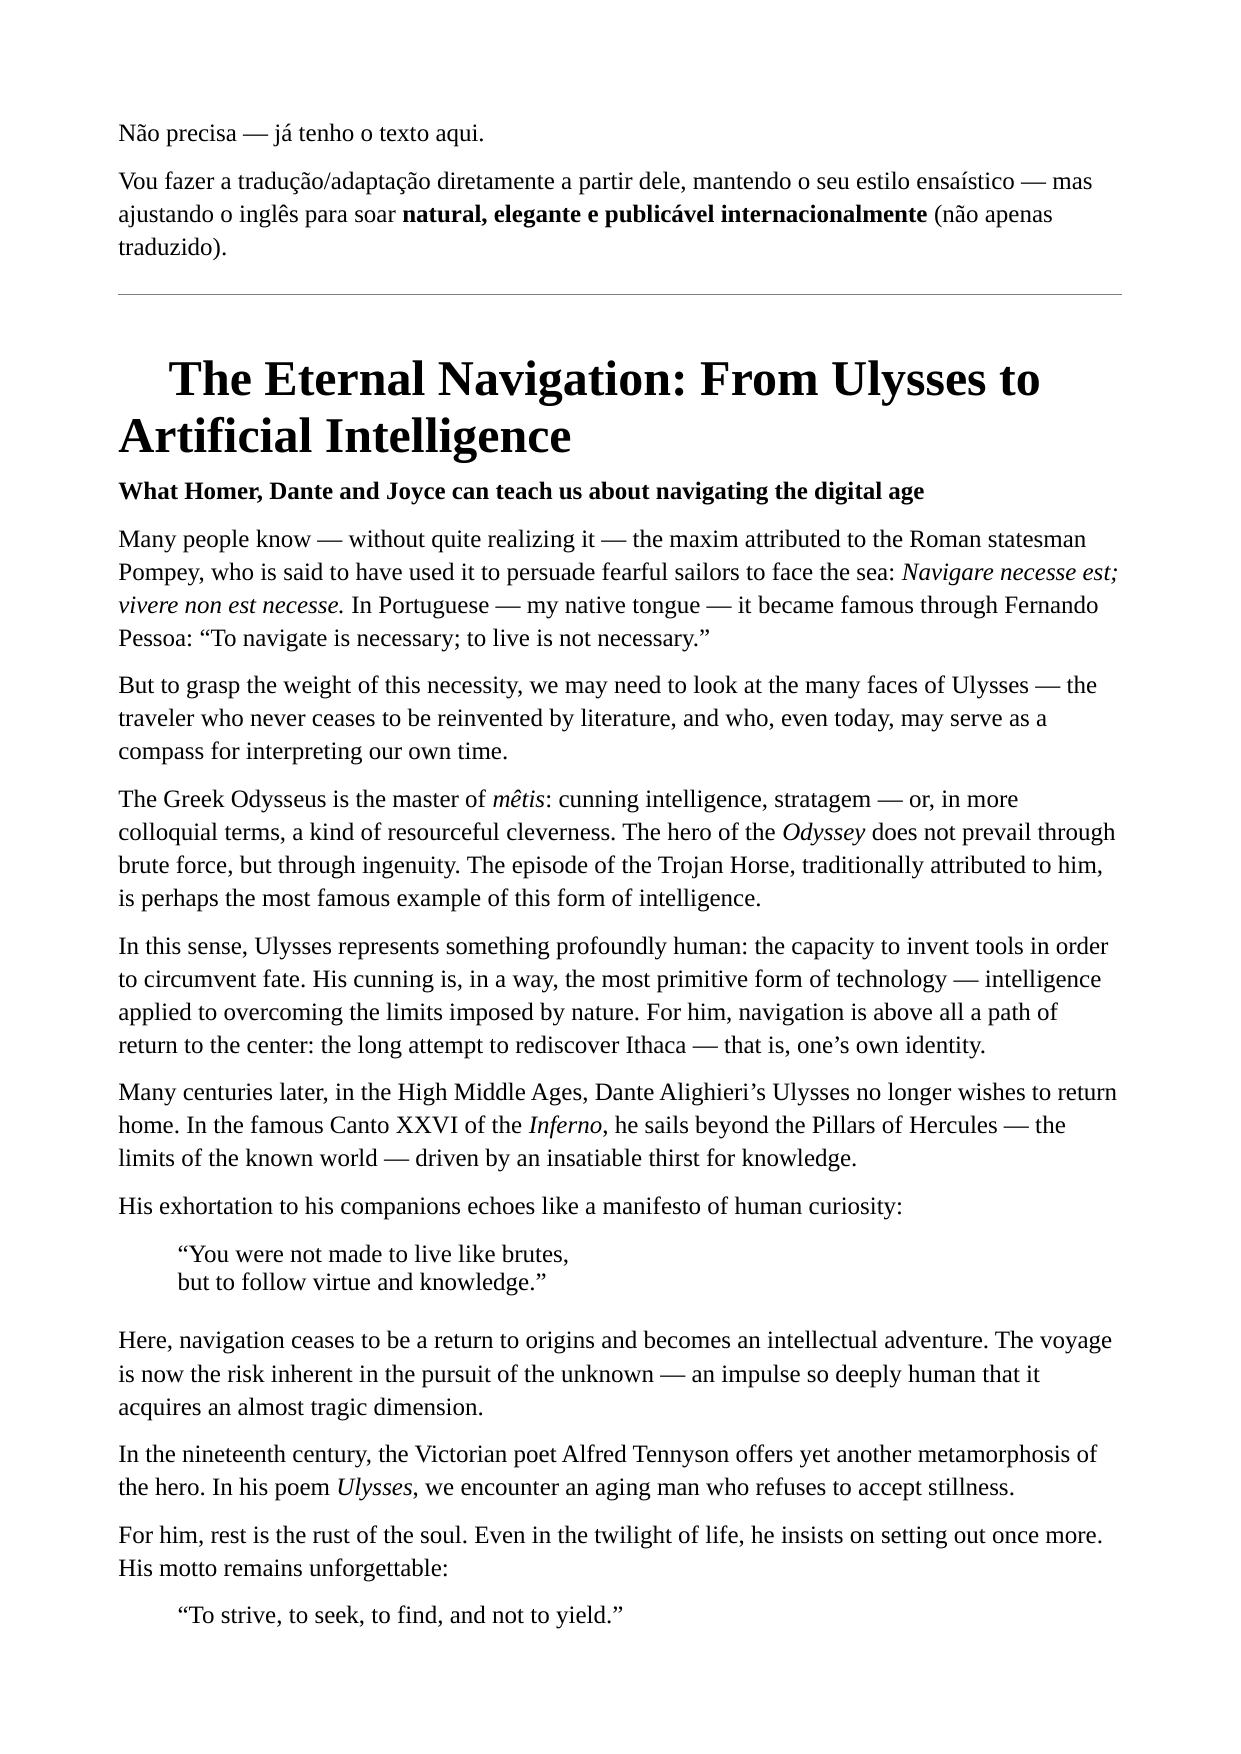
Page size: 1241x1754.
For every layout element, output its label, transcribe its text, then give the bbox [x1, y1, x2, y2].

text “To strive, to seek, to find, and not to yield.” [177, 1601, 1063, 1629]
text In this sense, Ulysses represents something profoundly human: the capacity to invent tools in order to circumvent fate. His cunning is, in a way, the most primitive form of technology — intelligence applied to overcoming the limits imposed by nature. For him, navigation is above all a path of return to the center: the long attempt to rediscover Ithaca — that is, one’s own identity. [118, 931, 1122, 1058]
text In the nineteenth century, the Victorian poet Alfred Tennyson offers yet another metamorphosis of the hero. In his poem Ulysses, we encounter an aging man who refuses to accept stillness. [118, 1439, 1122, 1501]
text Many centuries later, in the High Middle Ages, Dante Alighieri’s Ulysses no longer wishes to return home. In the famous Canto XXVI of the Inferno, he sails beyond the Pillars of Hercules — the limits of the known world — driven by an insatiable thirst for knowledge. [118, 1077, 1122, 1172]
text “You were not made to live like brutes, but to follow virtue and knowledge.” [177, 1239, 1063, 1296]
text But to grasp the weight of this necessity, we may need to look at the many faces of Ulysses — the traveler who never ceases to be reinvented by literature, and who, even today, may serve as a compass for interpreting our own time. [118, 670, 1122, 765]
text Here, navigation ceases to be a return to origins and becomes an intellectual adventure. The voyage is now the risk inherent in the pursuit of the unknown — an impulse so deeply human that it acquires an almost tragic dimension. [118, 1326, 1122, 1420]
text Vou fazer a tradução/adaptação diretamente a partir dele, mantendo o seu estilo ensaístico — mas ajustando o inglês para soar natural, elegante e publicável internacionalmente (não apenas traduzido). [118, 166, 1122, 261]
subtitle 📝 The Eternal Navigation: From Ulysses to Artificial Intelligence [118, 349, 1122, 464]
text His exhortation to his companions echoes like a manifesto of human curiosity: [118, 1191, 1122, 1220]
text For him, rest is the rust of the soul. Even in the twilight of life, he insists on setting out once more. His motto remains unforgettable: [118, 1520, 1122, 1582]
text Many people know — without quite realizing it — the maxim attributed to the Roman statesman Pompey, who is said to have used it to persuade fearful sailors to face the sea: Navigare necesse est; vivere non est necesse. In Portuguese — my native tongue — it became famous through Fernando Pessoa: “To navigate is necessary; to live is not necessary.” [118, 524, 1122, 652]
text What Homer, Dante and Joyce can teach us about navigating the digital age [118, 476, 1122, 505]
text Não precisa — já tenho o texto aqui. [118, 118, 1122, 147]
text The Greek Odysseus is the master of mêtis: cunning intelligence, stratagem — or, in more colloquial terms, a kind of resourceful cleverness. The hero of the Odyssey does not prevail through brute force, but through ingenuity. The episode of the Trojan Horse, traditionally attributed to him, is perhaps the most famous example of this form of intelligence. [118, 784, 1122, 912]
